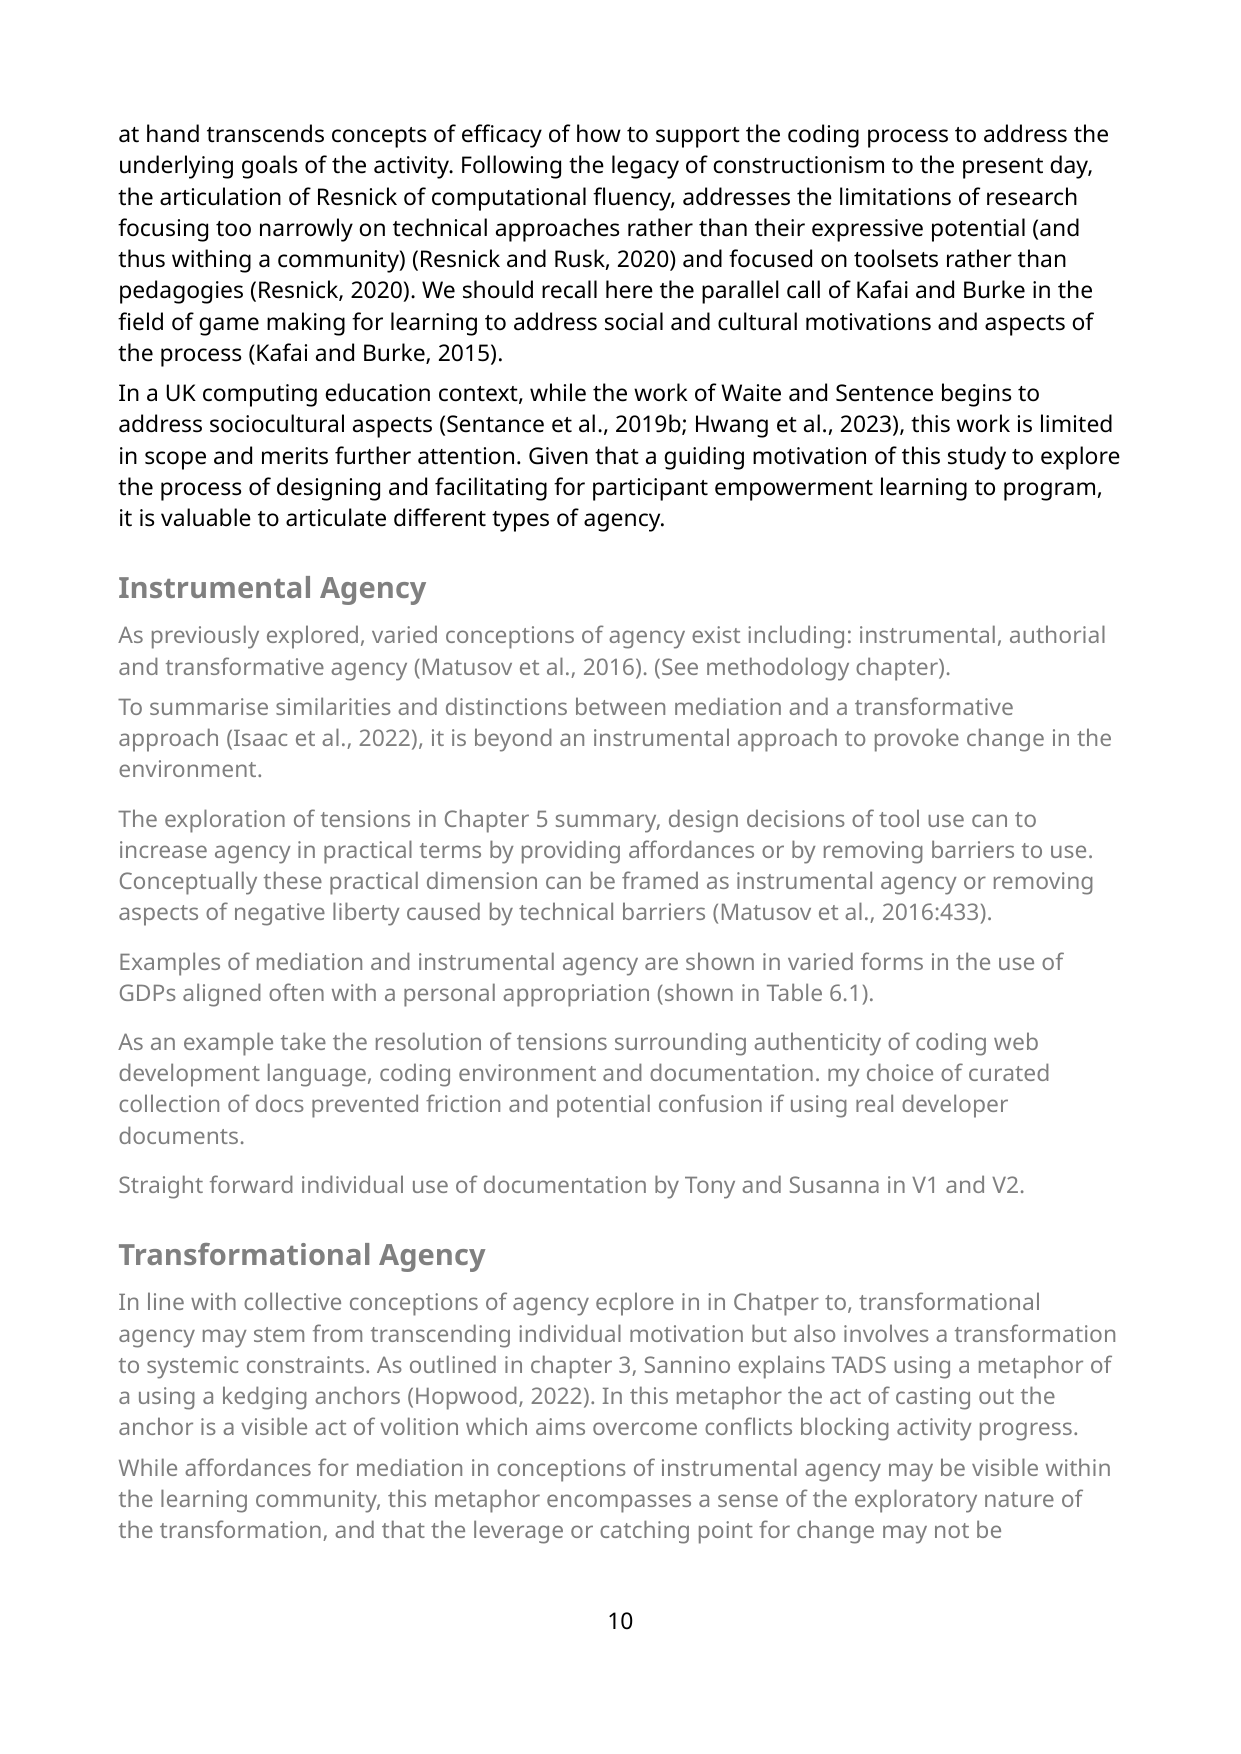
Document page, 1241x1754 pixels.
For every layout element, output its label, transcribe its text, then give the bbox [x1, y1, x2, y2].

text In line with collective conceptions of agency ecplore in in Chatper to, transformational agency may stem from transcending individual motivation but also involves a transformation to systemic constraints. As outlined in chapter 3, Sannino explains TADS using a metaphor of a using a kedging anchors (Hopwood, 2022). In this metaphor the act of casting out the anchor is a visible act of volition which aims overcome conflicts blocking activity progress. [118, 1286, 1122, 1442]
text In a UK computing education context, while the work of Waite and Sentence begins to address sociocultural aspects (Sentance et al., 2019b; Hwang et al., 2023), this work is limited in scope and merits further attention. Given that a guiding motivation of this study to explore the process of designing and facilitating for participant empowerment learning to program, it is valuable to articulate different types of agency. [118, 377, 1122, 533]
text Straight forward individual use of documentation by Tony and Susanna in V1 and V2. [118, 1169, 1122, 1200]
text As an example take the resolution of tensions surrounding authenticity of coding web development language, coding environment and documentation. my choice of curated collection of docs prevented friction and potential confusion if using real developer documents. [118, 1026, 1122, 1151]
subtitle Transformational Agency [118, 1234, 1122, 1274]
text To summarise similarities and distinctions between mediation and a transformative approach (Isaac et al., 2022), it is beyond an instrumental approach to provoke change in the environment. [118, 691, 1122, 785]
text As previously explored, varied conceptions of agency exist including: instrumental, authorial and transformative agency (Matusov et al., 2016). (See methodology chapter). [118, 619, 1122, 682]
text at hand transcends concepts of efficacy of how to support the coding process to address the underlying goals of the activity. Following the legacy of constructionism to the present day, the articulation of Resnick of computational fluency, addresses the limitations of research focusing too narrowly on technical approaches rather than their expressive potential (and thus withing a community) (Resnick and Rusk, 2020) and focused on toolsets rather than pedagogies (Resnick, 2020). We should recall here the parallel call of Kafai and Burke in the field of game making for learning to address social and cultural motivations and aspects of the process (Kafai and Burke, 2015). [118, 118, 1122, 368]
subtitle Instrumental Agency [118, 567, 1122, 607]
text Examples of mediation and instrumental agency are shown in varied forms in the use of GDPs aligned often with a personal appropriation (shown in Table 6.1). [118, 946, 1122, 1008]
text While affordances for mediation in conceptions of instrumental agency may be visible within the learning community, this metaphor encompasses a sense of the exploratory nature of the transformation, and that the leverage or catching point for change may not be [118, 1451, 1122, 1545]
text The exploration of tensions in Chapter 5 summary, design decisions of tool use can to increase agency in practical terms by providing affordances or by removing barriers to use. Conceptually these practical dimension can be framed as instrumental agency or removing aspects of negative liberty caused by technical barriers (Matusov et al., 2016:433). [118, 803, 1122, 928]
